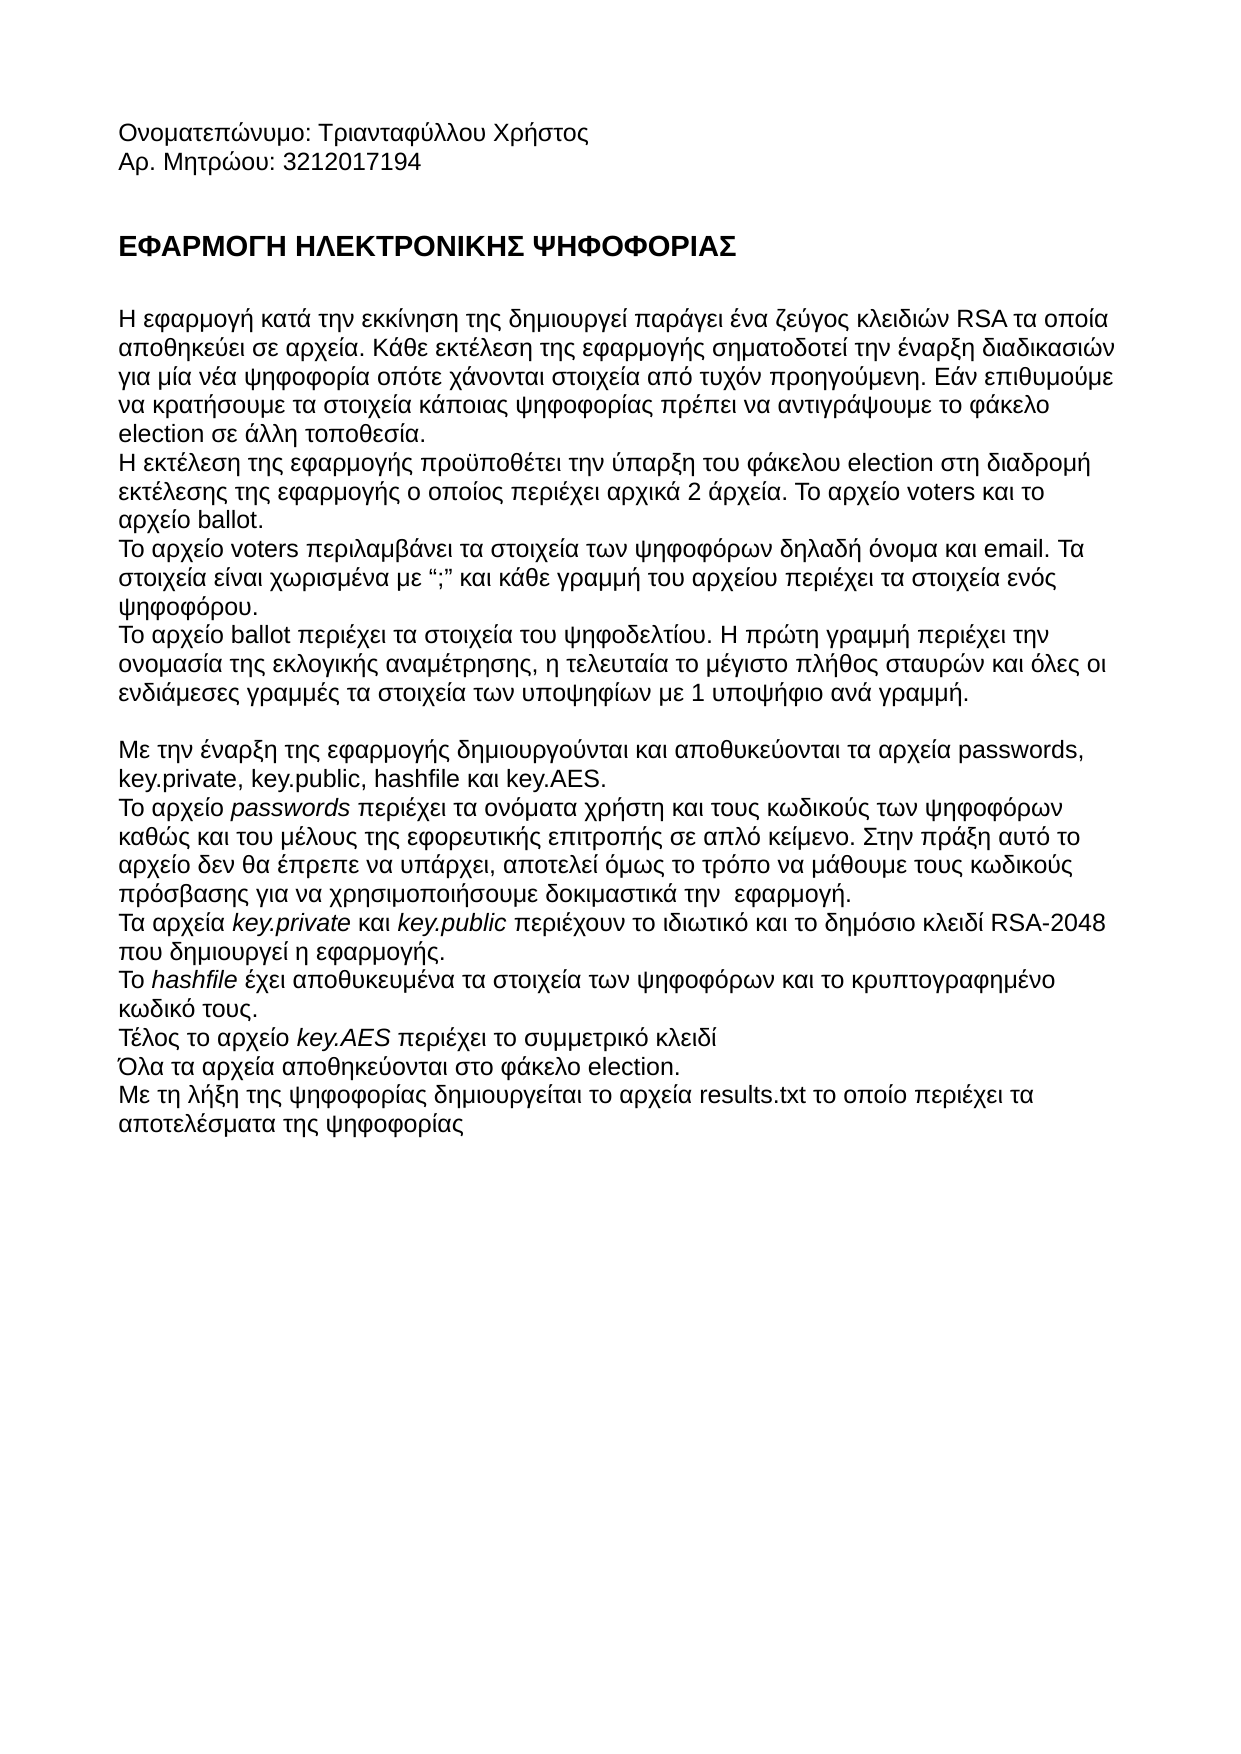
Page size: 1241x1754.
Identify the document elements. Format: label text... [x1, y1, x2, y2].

text Το αρχείο ballot περιέχει τα στοιχεία του ψηφοδελτίου. Η πρώτη γραμμή περιέχει την ονομασία της εκλογικής αναμέτρησης, η τελευταία το μέγιστο πλήθος σταυρών και όλες οι ενδιάμεσες γραμμές τα στοιχεία των υποψηφίων με 1 υποψήφιο ανά γραμμή. [118, 620, 1122, 707]
text Ονοματεπώνυμο: Τριανταφύλλου Χρήστος [118, 118, 1122, 147]
text Όλα τα αρχεία αποθηκεύονται στο φάκελο election. [118, 1052, 1122, 1080]
text Τα αρχεία key.private και key.public περιέχουν το ιδιωτικό και το δημόσιο κλειδί RSA-2048 που δημιουργεί η εφαρμογής. [118, 908, 1122, 965]
text Τέλος το αρχείο key.AES περιέχει το συμμετρικό κλειδί [118, 1023, 1122, 1052]
subtitle ΕΦΑΡΜΟΓΗ ΗΛΕΚΤΡΟΝΙΚΗΣ ΨΗΦΟΦΟΡΙΑΣ [118, 229, 1122, 263]
text Το hashfile έχει αποθυκευμένα τα στοιχεία των ψηφοφόρων και το κρυπτογραφημένο κωδικό τους. [118, 965, 1122, 1023]
text Η εκτέλεση της εφαρμογής προϋποθέτει την ύπαρξη του φάκελου election στη διαδρομή εκτέλεσης της εφαρμογής ο οποίος περιέχει αρχικά 2 άρχεία. Το αρχείο voters και το αρχείο ballot. [118, 448, 1122, 534]
text Το αρχείο voters περιλαμβάνει τα στοιχεία των ψηφοφόρων δηλαδή όνομα και email. Τα στοιχεία είναι χωρισμένα με “;” και κάθε γραμμή του αρχείου περιέχει τα στοιχεία ενός ψηφοφόρου. [118, 534, 1122, 620]
text Με τη λήξη της ψηφοφορίας δημιουργείται το αρχεία results.txt το οποίο περιέχει τα αποτελέσματα της ψηφοφορίας [118, 1080, 1122, 1138]
text Αρ. Μητρώου: 3212017194 [118, 147, 1122, 176]
text Με την έναρξη της εφαρμογής δημιουργούνται και αποθυκεύονται τα αρχεία passwords, key.private, key.public, hashfile και key.AES. [118, 735, 1122, 793]
text Το αρχείο passwords περιέχει τα ονόματα χρήστη και τους κωδικούς των ψηφοφόρων καθώς και του μέλους της εφορευτικής επιτροπής σε απλό κείμενο. Στην πράξη αυτό το αρχείο δεν θα έπρεπε να υπάρχει, αποτελεί όμως το τρόπο να μάθουμε τους κωδικούς πρόσβασης για να χρησιμοποιήσουμε δοκιμαστικά την εφαρμογή. [118, 793, 1122, 908]
text Η εφαρμογή κατά την εκκίνηση της δημιουργεί παράγει ένα ζεύγος κλειδιών RSA τα οποία αποθηκεύει σε αρχεία. Κάθε εκτέλεση της εφαρμογής σηματοδοτεί την έναρξη διαδικασιών για μία νέα ψηφοφορία οπότε χάνονται στοιχεία από τυχόν προηγούμενη. Εάν επιθυμούμε να κρατήσουμε τα στοιχεία κάποιας ψηφοφορίας πρέπει να αντιγράψουμε το φάκελο election σε άλλη τοποθεσία. [118, 304, 1122, 448]
